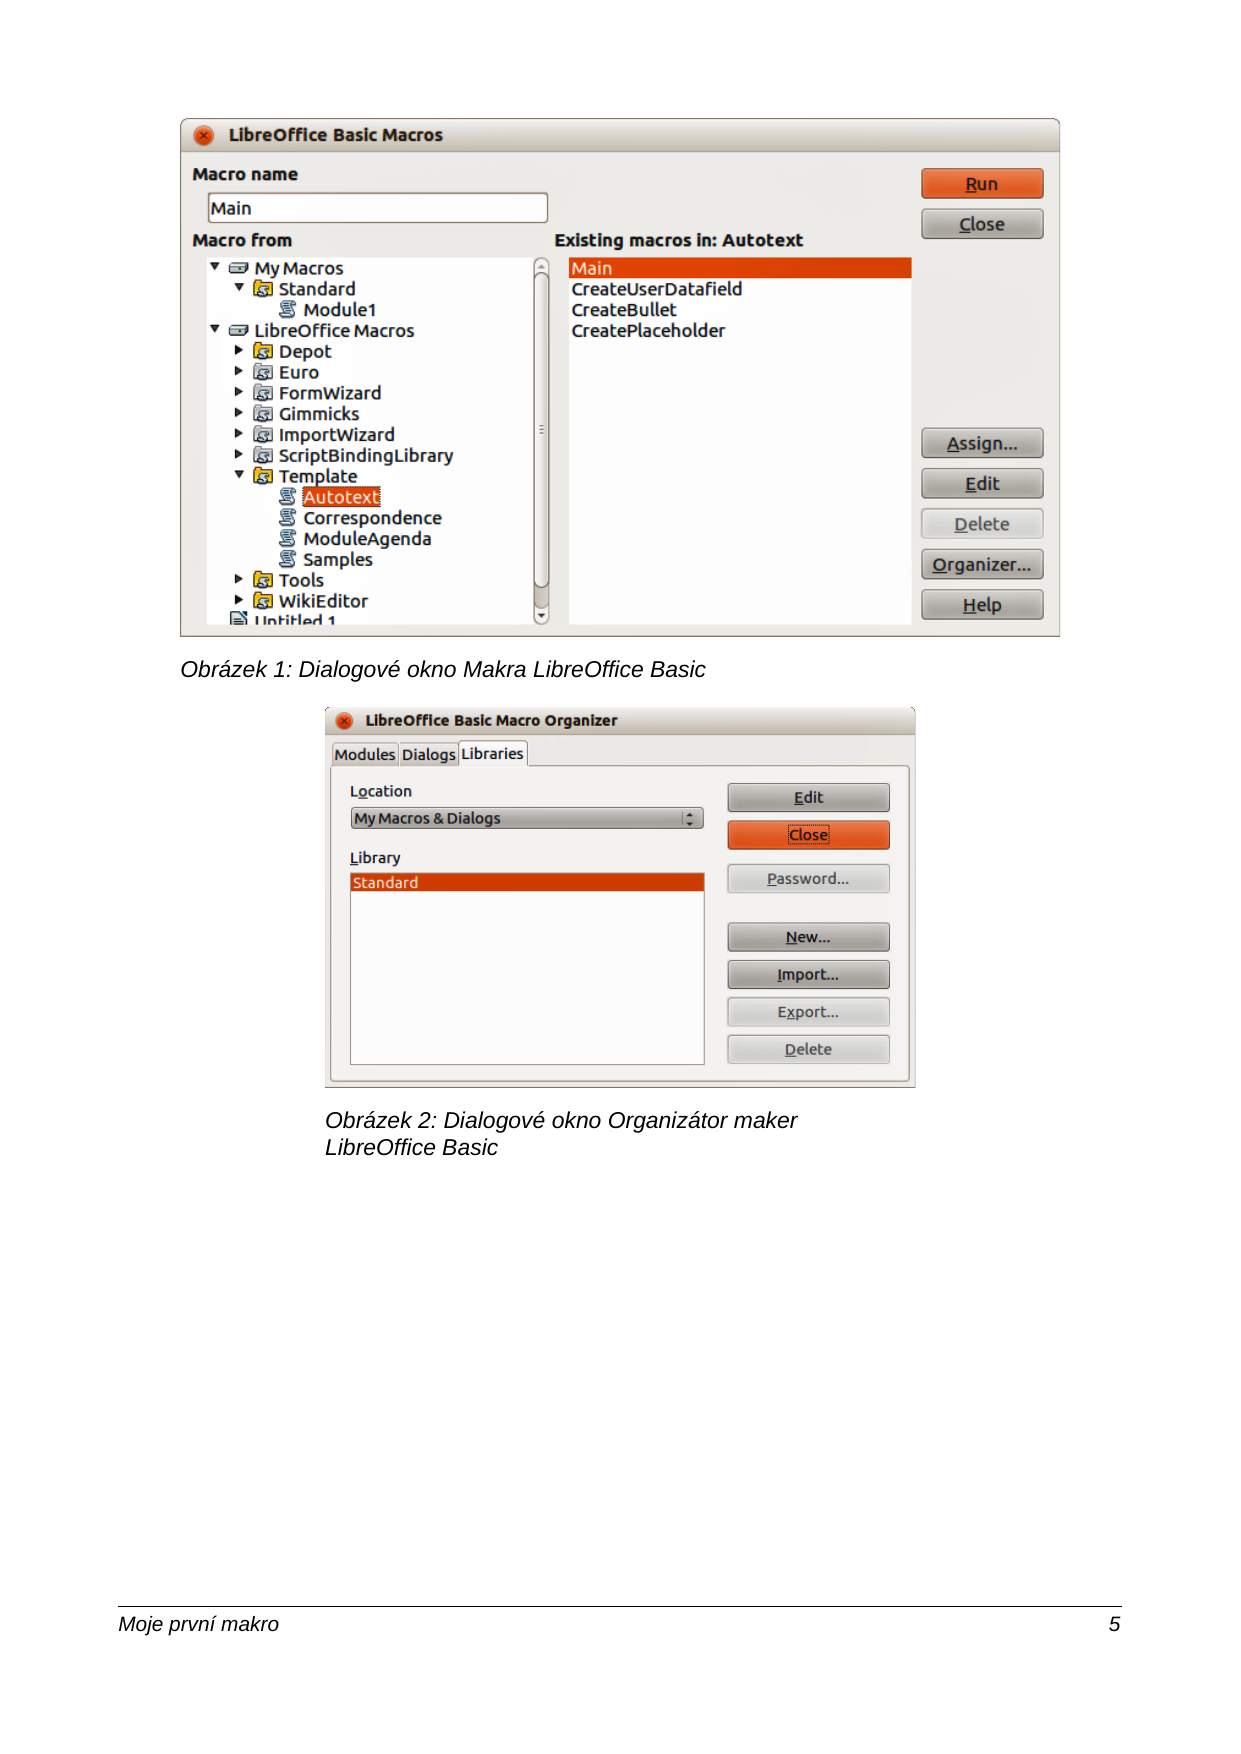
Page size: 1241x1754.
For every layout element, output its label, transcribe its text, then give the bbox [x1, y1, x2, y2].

picture [325, 707, 916, 1088]
picture [180, 118, 1060, 637]
text Obrázek 1: Dialogové okno Makra LibreOffice Basic [180, 656, 1060, 682]
text Obrázek 2: Dialogové okno Organizátor maker LibreOffice Basic [325, 1107, 915, 1160]
